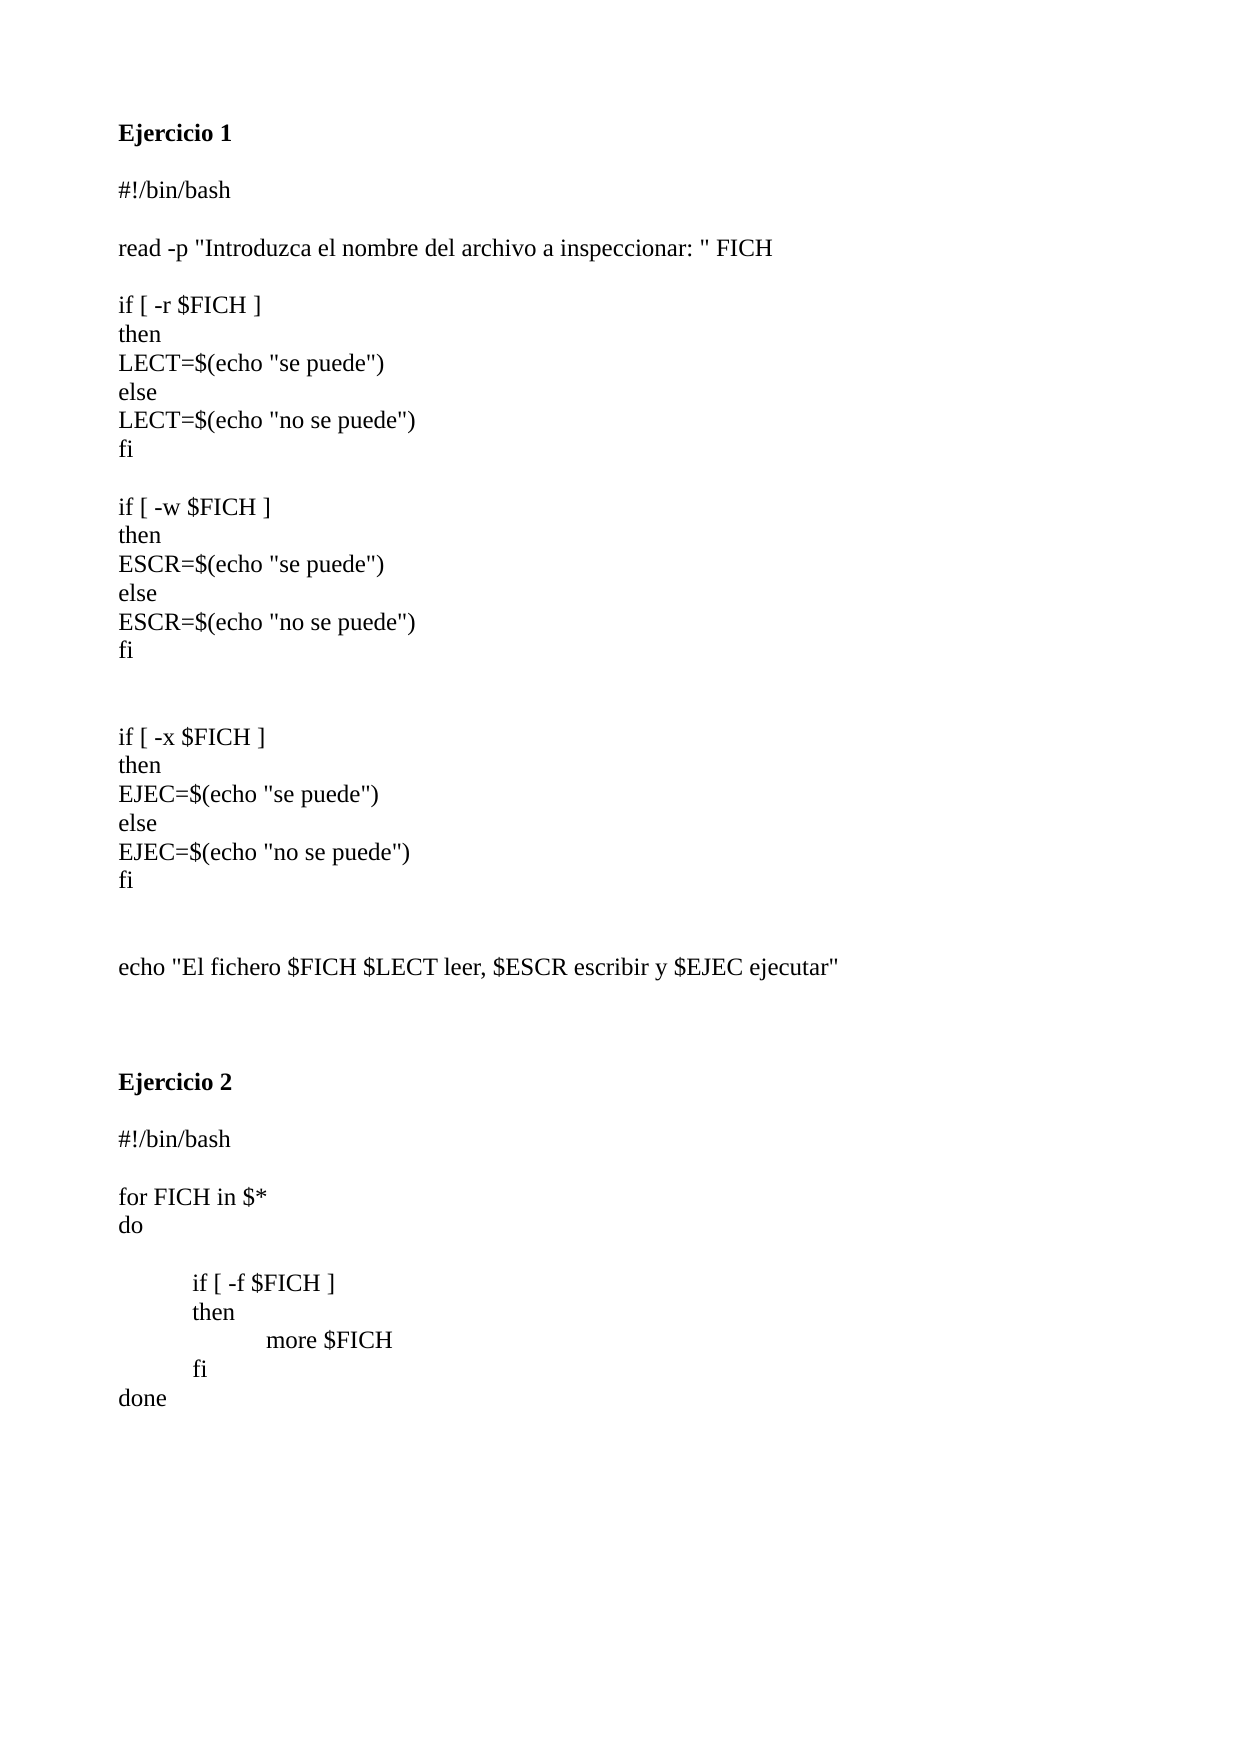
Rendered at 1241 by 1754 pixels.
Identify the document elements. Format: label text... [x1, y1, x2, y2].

text else [118, 377, 1122, 406]
text else [118, 808, 1122, 837]
text #!/bin/bash [118, 176, 1122, 204]
text then [118, 521, 1122, 549]
text fi [118, 1354, 1122, 1383]
text for FICH in $* [118, 1182, 1122, 1211]
text fi [118, 866, 1122, 894]
text #!/bin/bash [118, 1124, 1122, 1153]
text Ejercicio 1 [118, 118, 1122, 147]
text fi [118, 636, 1122, 664]
text else [118, 578, 1122, 607]
text more $FICH [118, 1326, 1122, 1354]
text then [118, 319, 1122, 348]
text LECT=$(echo "se puede") [118, 348, 1122, 377]
text if [ -r $FICH ] [118, 291, 1122, 319]
text EJEC=$(echo "se puede") [118, 779, 1122, 808]
text if [ -f $FICH ] [118, 1268, 1122, 1297]
text ESCR=$(echo "se puede") [118, 549, 1122, 578]
text then [118, 751, 1122, 779]
text fi [118, 434, 1122, 463]
text Ejercicio 2 [118, 1067, 1122, 1096]
text then [118, 1297, 1122, 1326]
text EJEC=$(echo "no se puede") [118, 837, 1122, 866]
text read -p "Introduzca el nombre del archivo a inspeccionar: " FICH [118, 233, 1122, 262]
text LECT=$(echo "no se puede") [118, 406, 1122, 434]
text done [118, 1383, 1122, 1412]
text if [ -w $FICH ] [118, 492, 1122, 521]
text echo "El fichero $FICH $LECT leer, $ESCR escribir y $EJEC ejecutar" [118, 952, 1122, 981]
text if [ -x $FICH ] [118, 722, 1122, 751]
text ESCR=$(echo "no se puede") [118, 607, 1122, 636]
text do [118, 1211, 1122, 1239]
